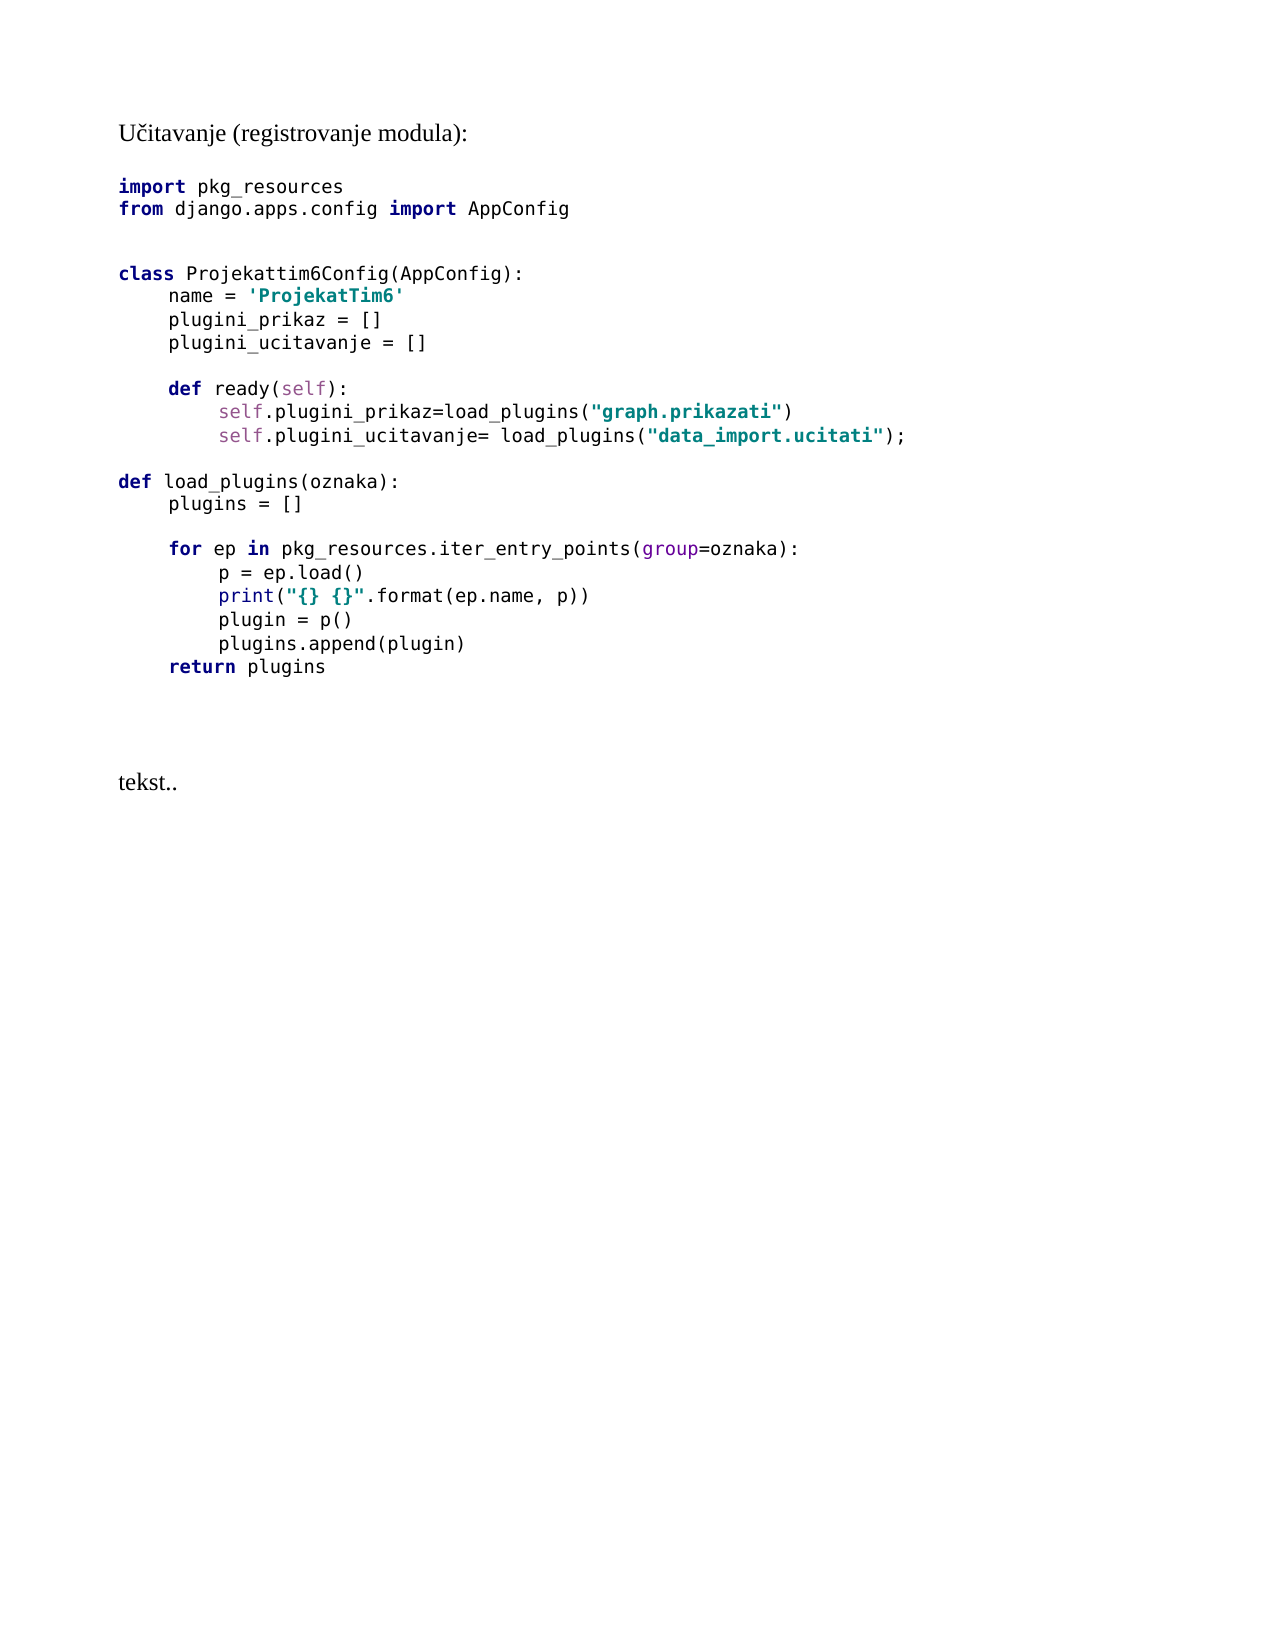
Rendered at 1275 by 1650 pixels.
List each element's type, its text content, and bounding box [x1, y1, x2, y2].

text self.plugini_prikaz=load_plugins("graph.prikazati") [118, 401, 1157, 425]
text return plugins [118, 656, 1157, 680]
text name = 'ProjekatTim6' [118, 285, 1157, 309]
text for ep in pkg_resources.iter_entry_points(group=oznaka): [118, 538, 1157, 562]
text plugini_ucitavanje = [] [118, 332, 1157, 356]
text from django.apps.config import AppConfig [118, 197, 1157, 219]
text import pkg_resources [118, 176, 1157, 197]
text self.plugini_ucitavanje= load_plugins("data_import.ucitati"); [118, 425, 1157, 449]
text print("{} {}".format(ep.name, p)) [118, 585, 1157, 609]
text plugin = p() [118, 609, 1157, 633]
text plugins.append(plugin) [118, 633, 1157, 656]
text class Projekattim6Config(AppConfig): [118, 263, 1157, 285]
text plugins = [] [118, 492, 1157, 516]
text tekst.. [118, 767, 1157, 796]
text plugini_prikaz = [] [118, 309, 1157, 332]
text p = ep.load() [118, 562, 1157, 585]
text Učitavanje (registrovanje modula): [118, 118, 1157, 147]
text def load_plugins(oznaka): [118, 471, 1157, 492]
text def ready(self): [118, 378, 1157, 401]
